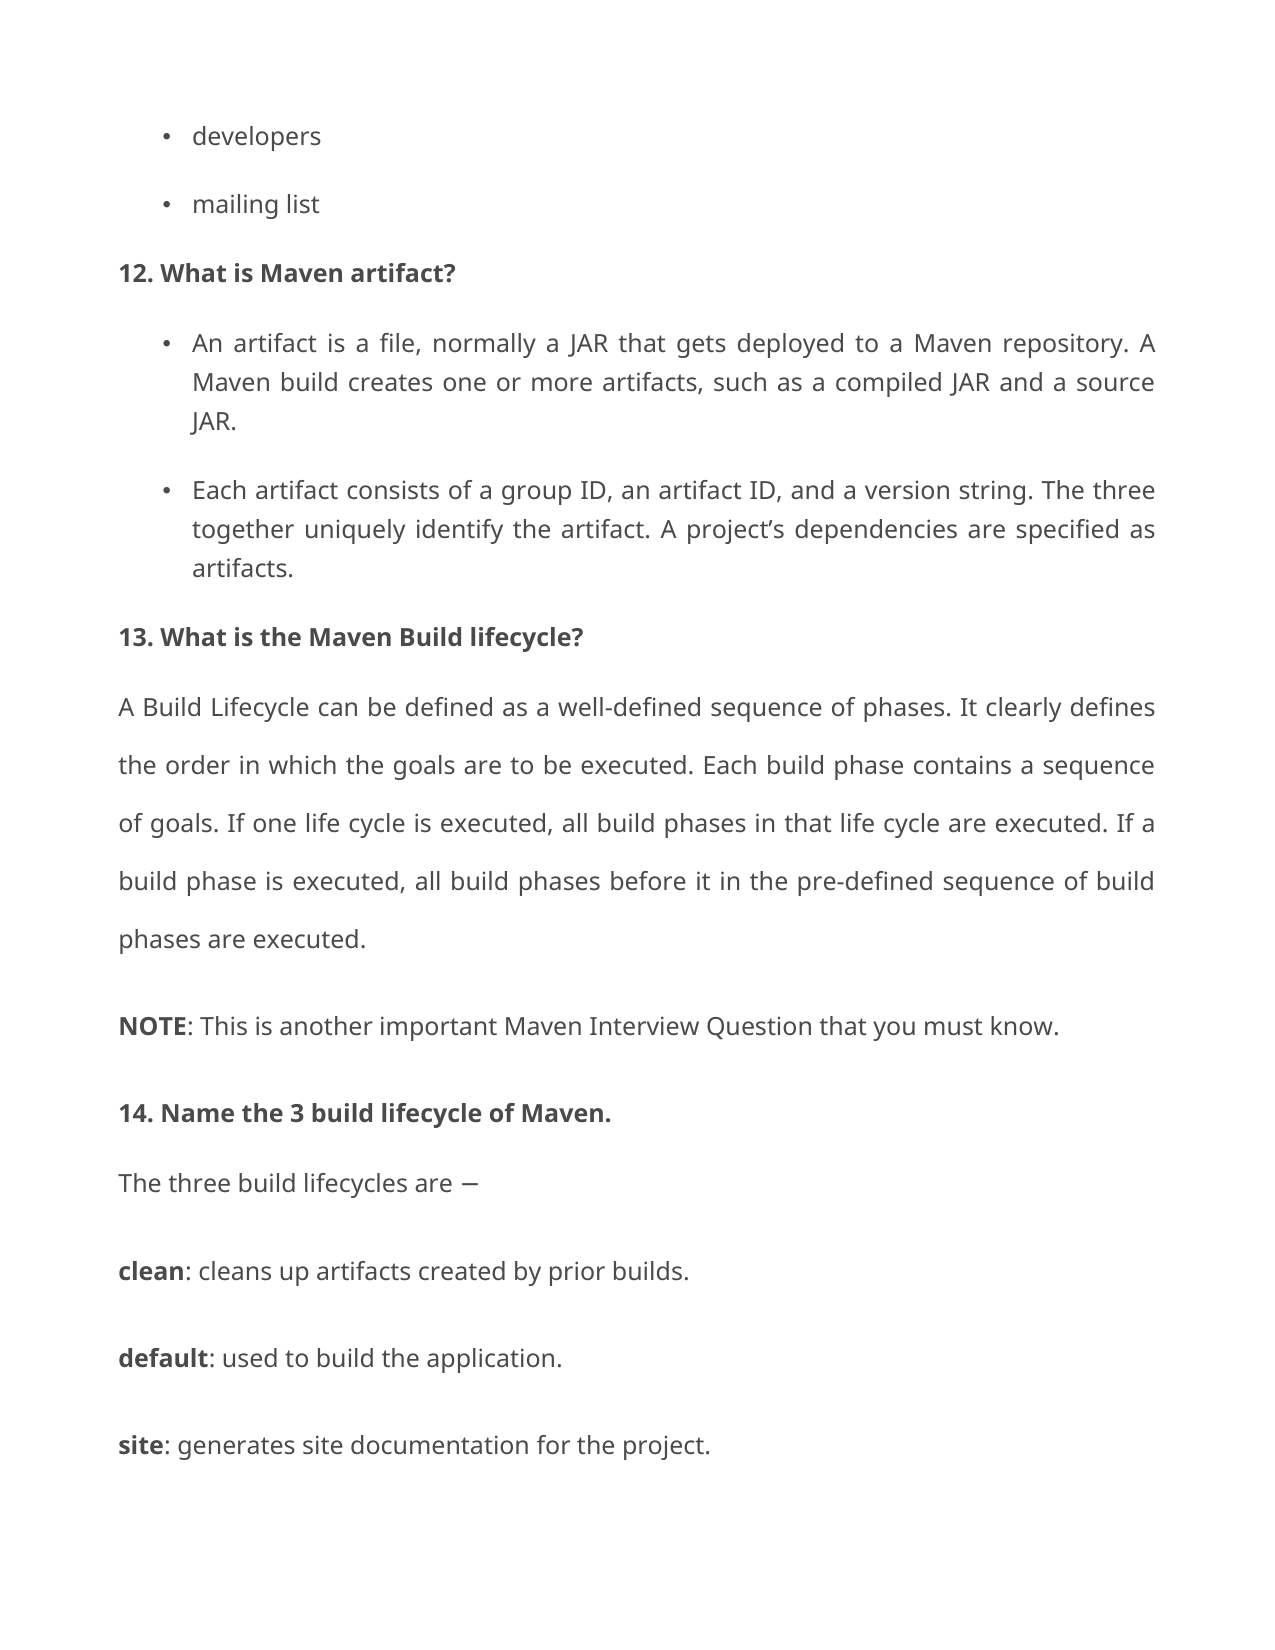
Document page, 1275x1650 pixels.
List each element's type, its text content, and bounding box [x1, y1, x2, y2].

list An artifact is a file, normally a JAR that gets deployed to a Maven repository. A Maven build creates one or more artifacts, such as a compiled JAR and a source JAR. [162, 326, 1157, 438]
text default: used to build the application. [118, 1341, 1157, 1375]
text site: generates site documentation for the project. [118, 1428, 1157, 1462]
subtitle 14. Name the 3 build lifecycle of Maven. [118, 1096, 1157, 1130]
text The three build lifecycles are − [118, 1166, 1157, 1200]
list mailing list [162, 187, 1157, 221]
subtitle 13. What is the Maven Build lifecycle? [118, 620, 1157, 654]
list Each artifact consists of a group ID, an artifact ID, and a version string. The three together uniquely identify the artifact. A project’s dependencies are specified as artifacts. [162, 473, 1157, 585]
text A Build Lifecycle can be defined as a well-defined sequence of phases. It clearly defines the order in which the goals are to be executed. Each build phase contains a sequence of goals. If one life cycle is executed, all build phases in that life cycle are executed. If a build phase is executed, all build phases before it in the pre-defined sequence of build phases are executed. [118, 690, 1157, 955]
subtitle 12. What is Maven artifact? [118, 255, 1157, 289]
text clean: cleans up artifacts created by prior builds. [118, 1253, 1157, 1287]
list developers [162, 118, 1157, 152]
text NOTE: This is another important Maven Interview Question that you must know. [118, 1008, 1157, 1043]
